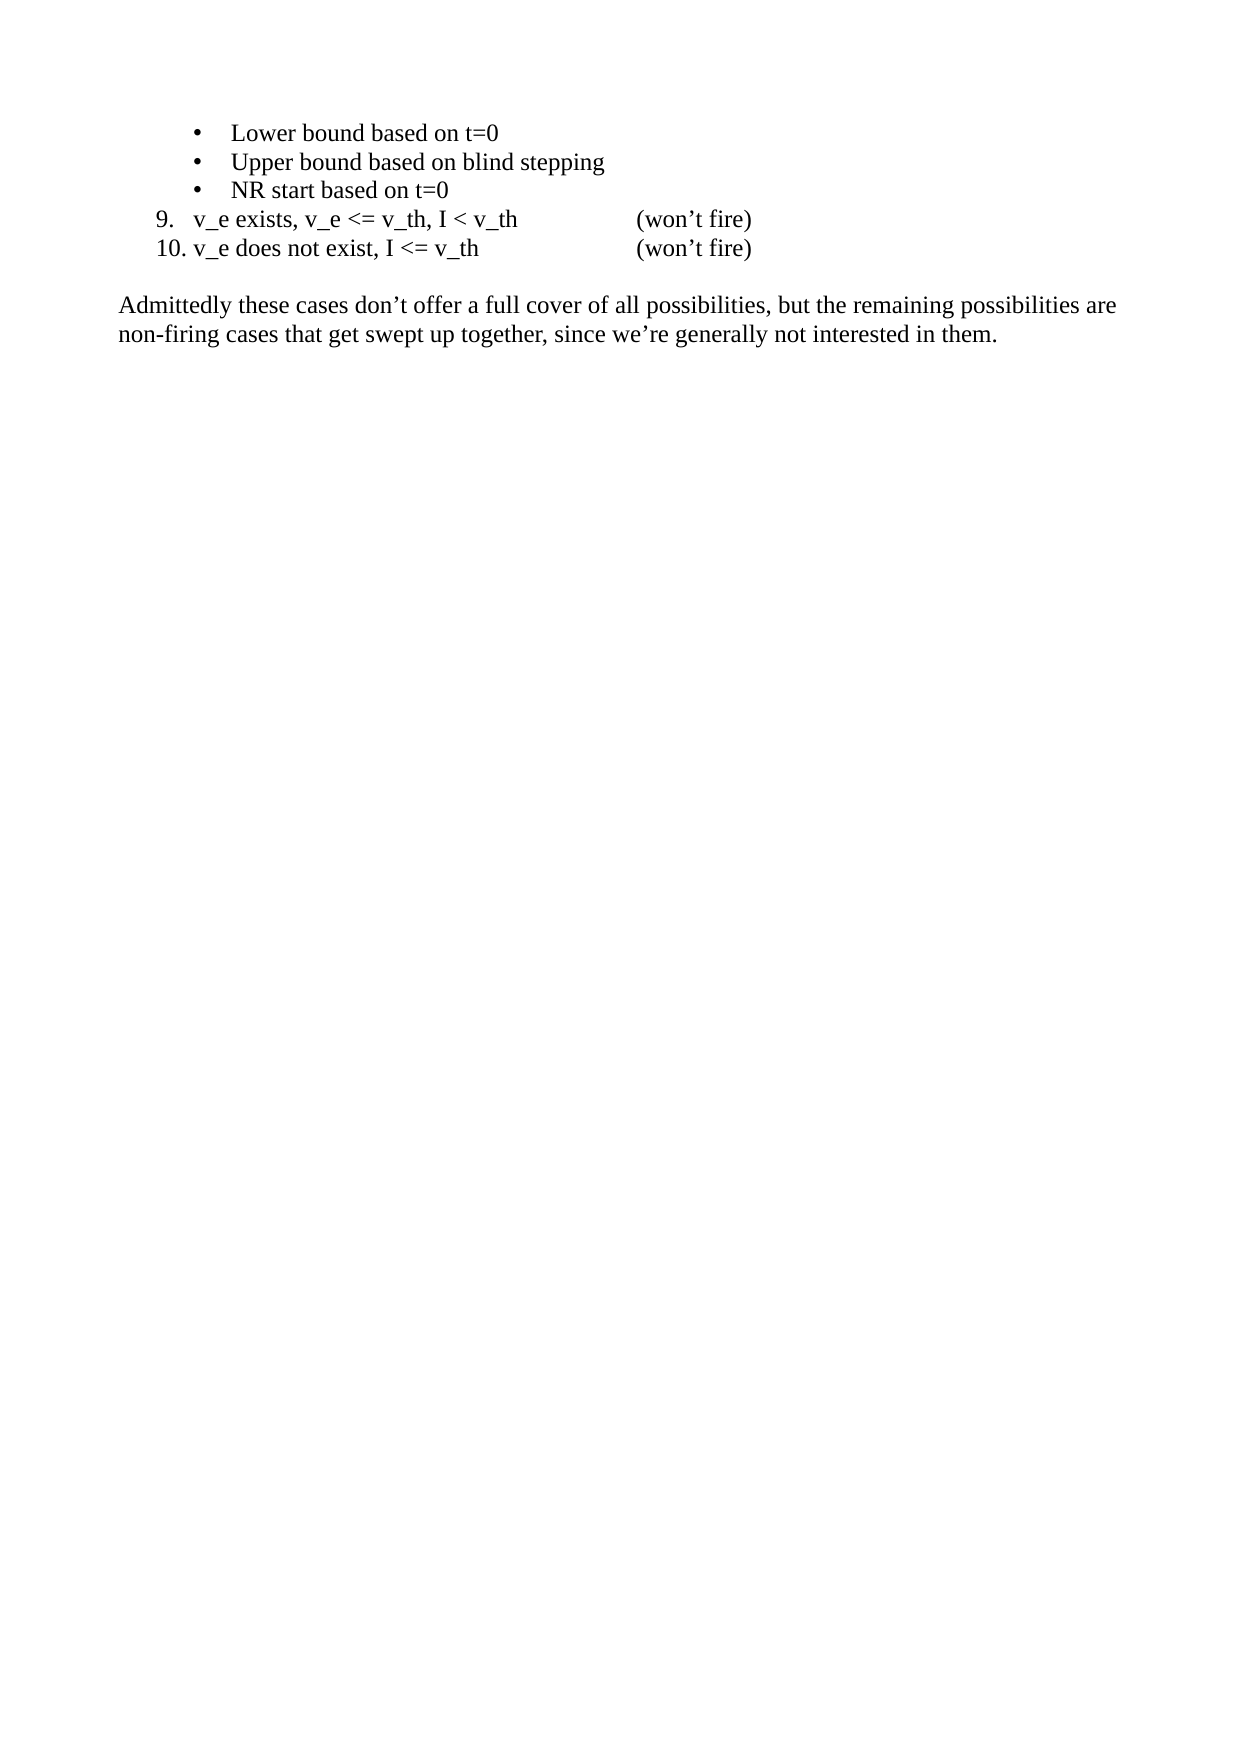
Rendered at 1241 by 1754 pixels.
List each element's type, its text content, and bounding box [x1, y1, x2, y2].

text Admittedly these cases don’t offer a full cover of all possibilities, but the remaining possibilities are non-firing cases that get swept up together, since we’re generally not interested in them. [118, 291, 1122, 348]
list Upper bound based on blind stepping [193, 147, 1122, 176]
list v_e exists, v_e <= v_th, I < v_th (won’t fire) [156, 204, 1122, 233]
list NR start based on t=0 [193, 176, 1122, 204]
list Lower bound based on t=0 [193, 118, 1122, 147]
list v_e does not exist, I <= v_th (won’t fire) [156, 233, 1122, 262]
